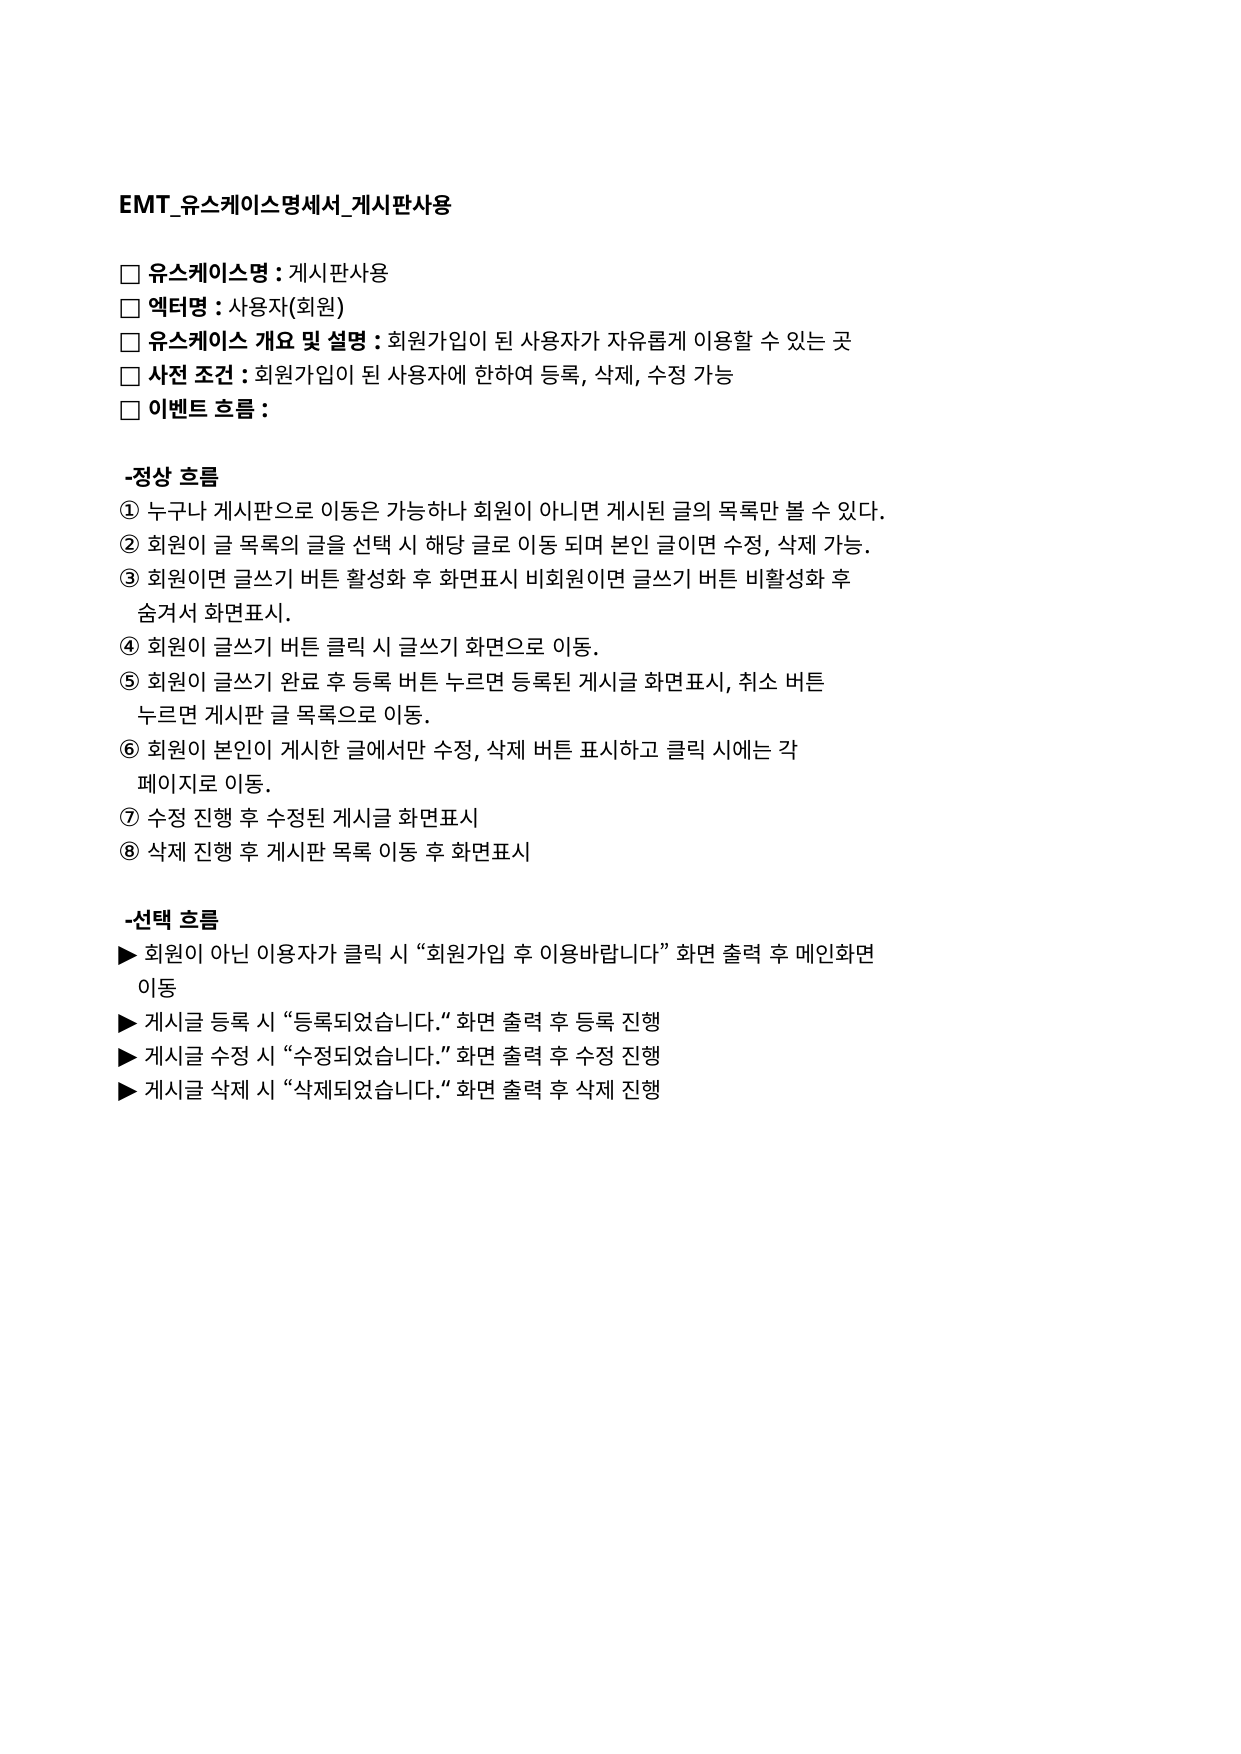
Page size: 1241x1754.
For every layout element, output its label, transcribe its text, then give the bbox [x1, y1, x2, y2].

text 누르면 게시판 글 목록으로 이동. [118, 697, 1122, 731]
text ▶ 게시글 삭제 시 “삭제되었습니다.“ 화면 출력 후 삭제 진행 [118, 1072, 1122, 1106]
text □ 사전 조건 : 회원가입이 된 사용자에 한하여 등록, 삭제, 수정 가능 [118, 357, 1122, 391]
text ③ 회원이면 글쓰기 버튼 활성화 후 화면표시 비회원이면 글쓰기 버튼 비활성화 후 [118, 561, 1122, 595]
text ② 회원이 글 목록의 글을 선택 시 해당 글로 이동 되며 본인 글이면 수정, 삭제 가능. [118, 527, 1122, 561]
text □ 유스케이스명 : 게시판사용 [118, 254, 1122, 288]
text -선택 흐름 [118, 902, 1122, 936]
text 페이지로 이동. [118, 765, 1122, 799]
text □ 유스케이스 개요 및 설명 : 회원가입이 된 사용자가 자유롭게 이용할 수 있는 곳 [118, 322, 1122, 357]
text ▶ 회원이 아닌 이용자가 클릭 시 “회원가입 후 이용바랍니다” 화면 출력 후 메인화면 [118, 936, 1122, 970]
text ④ 회원이 글쓰기 버튼 클릭 시 글쓰기 화면으로 이동. [118, 629, 1122, 663]
text ▶ 게시글 수정 시 “수정되었습니다.” 화면 출력 후 수정 진행 [118, 1038, 1122, 1072]
text □ 이벤트 흐름 : [118, 391, 1122, 425]
text ▶ 게시글 등록 시 “등록되었습니다.“ 화면 출력 후 등록 진행 [118, 1004, 1122, 1038]
text -정상 흐름 [118, 459, 1122, 493]
text 이동 [118, 970, 1122, 1004]
text □ 엑터명 : 사용자(회원) [118, 288, 1122, 322]
text ⑧ 삭제 진행 후 게시판 목록 이동 후 화면표시 [118, 833, 1122, 867]
text 숨겨서 화면표시. [118, 595, 1122, 629]
text ⑦ 수정 진행 후 수정된 게시글 화면표시 [118, 799, 1122, 833]
text EMT_유스케이스명세서_게시판사용 [118, 186, 1122, 220]
text ⑤ 회원이 글쓰기 완료 후 등록 버튼 누르면 등록된 게시글 화면표시, 취소 버튼 [118, 663, 1122, 697]
text ⑥ 회원이 본인이 게시한 글에서만 수정, 삭제 버튼 표시하고 클릭 시에는 각 [118, 731, 1122, 765]
text ① 누구나 게시판으로 이동은 가능하나 회원이 아니면 게시된 글의 목록만 볼 수 있다. [118, 493, 1122, 527]
